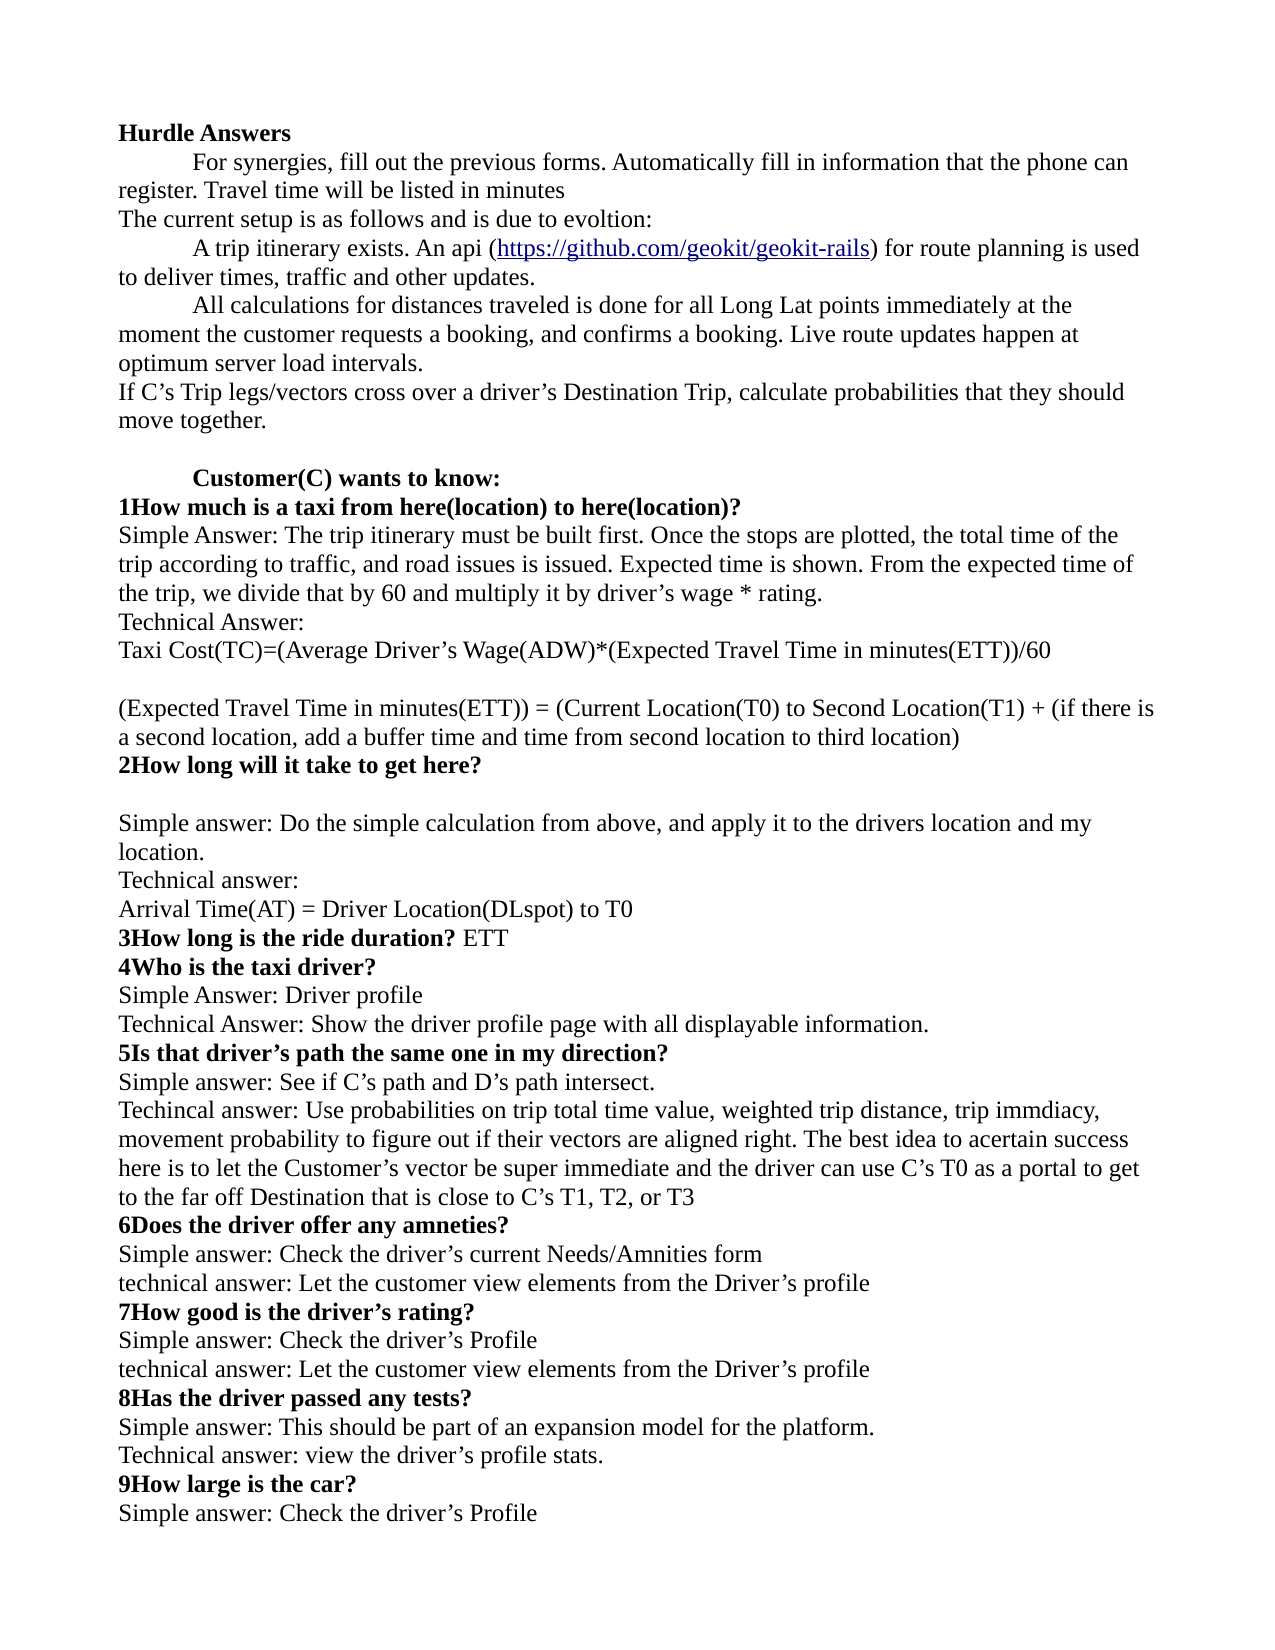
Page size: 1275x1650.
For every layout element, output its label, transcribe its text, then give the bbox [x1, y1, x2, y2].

text Customer(C) wants to know: [118, 463, 1157, 492]
text Technical answer: [118, 866, 1157, 894]
text Simple answer: See if C’s path and D’s path intersect. [118, 1067, 1157, 1096]
text Simple answer: Check the driver’s current Needs/Amnities form [118, 1239, 1157, 1268]
text 6Does the driver offer any amneties? [118, 1211, 1157, 1239]
text Hurdle Answers [118, 118, 1157, 147]
text 2How long will it take to get here? [118, 751, 1157, 779]
text Technical Answer: [118, 607, 1157, 636]
text Arrival Time(AT) = Driver Location(DLspot) to T0 [118, 894, 1157, 923]
text Simple answer: Check the driver’s Profile [118, 1498, 1157, 1527]
text A trip itinerary exists. An api (https://github.com/geokit/geokit-rails) for route planning is used to deliver times, traffic and other updates. All calculations for distances traveled is done for all Long Lat points immediately at the moment the customer requests a booking, and confirms a booking. Live route updates happen at optimum server load intervals. If C’s Trip legs/vectors cross over a driver’s Destination Trip, calculate probabilities that they should move together. [118, 233, 1157, 434]
text 9How large is the car? [118, 1469, 1157, 1498]
text Technical Answer: Show the driver profile page with all displayable information. [118, 1009, 1157, 1038]
text 8Has the driver passed any tests? Simple answer: This should be part of an expansion model for the platform. Technical answer: view the driver’s profile stats. [118, 1383, 1157, 1469]
text 1How much is a taxi from here(location) to here(location)? [118, 492, 1157, 521]
text Simple Answer: Driver profile [118, 981, 1157, 1009]
text technical answer: Let the customer view elements from the Driver’s profile [118, 1268, 1157, 1297]
text For synergies, fill out the previous forms. Automatically fill in information that the phone can register. Travel time will be listed in minutes The current setup is as follows and is due to evoltion: [118, 147, 1157, 233]
text Simple answer: Check the driver’s Profile [118, 1326, 1157, 1354]
text 5Is that driver’s path the same one in my direction? [118, 1038, 1157, 1067]
text Simple Answer: The trip itinerary must be built first. Once the stops are plotted, the total time of the trip according to traffic, and road issues is issued. Expected time is shown. From the expected time of the trip, we divide that by 60 and multiply it by driver’s wage * rating. [118, 521, 1157, 607]
text 3How long is the ride duration? ETT 4Who is the taxi driver? [118, 923, 1157, 981]
text technical answer: Let the customer view elements from the Driver’s profile [118, 1354, 1157, 1383]
text Techincal answer: Use probabilities on trip total time value, weighted trip distance, trip immdiacy, movement probability to figure out if their vectors are aligned right. The best idea to acertain success here is to let the Customer’s vector be super immediate and the driver can use C’s T0 as a portal to get to the far off Destination that is close to C’s T1, T2, or T3 [118, 1096, 1157, 1211]
text Taxi Cost(TC)=(Average Driver’s Wage(ADW)*(Expected Travel Time in minutes(ETT))/60 [118, 636, 1157, 664]
text (Expected Travel Time in minutes(ETT)) = (Current Location(T0) to Second Location(T1) + (if there is a second location, add a buffer time and time from second location to third location) [118, 693, 1157, 751]
text Simple answer: Do the simple calculation from above, and apply it to the drivers location and my location. [118, 808, 1157, 866]
text 7How good is the driver’s rating? [118, 1297, 1157, 1326]
